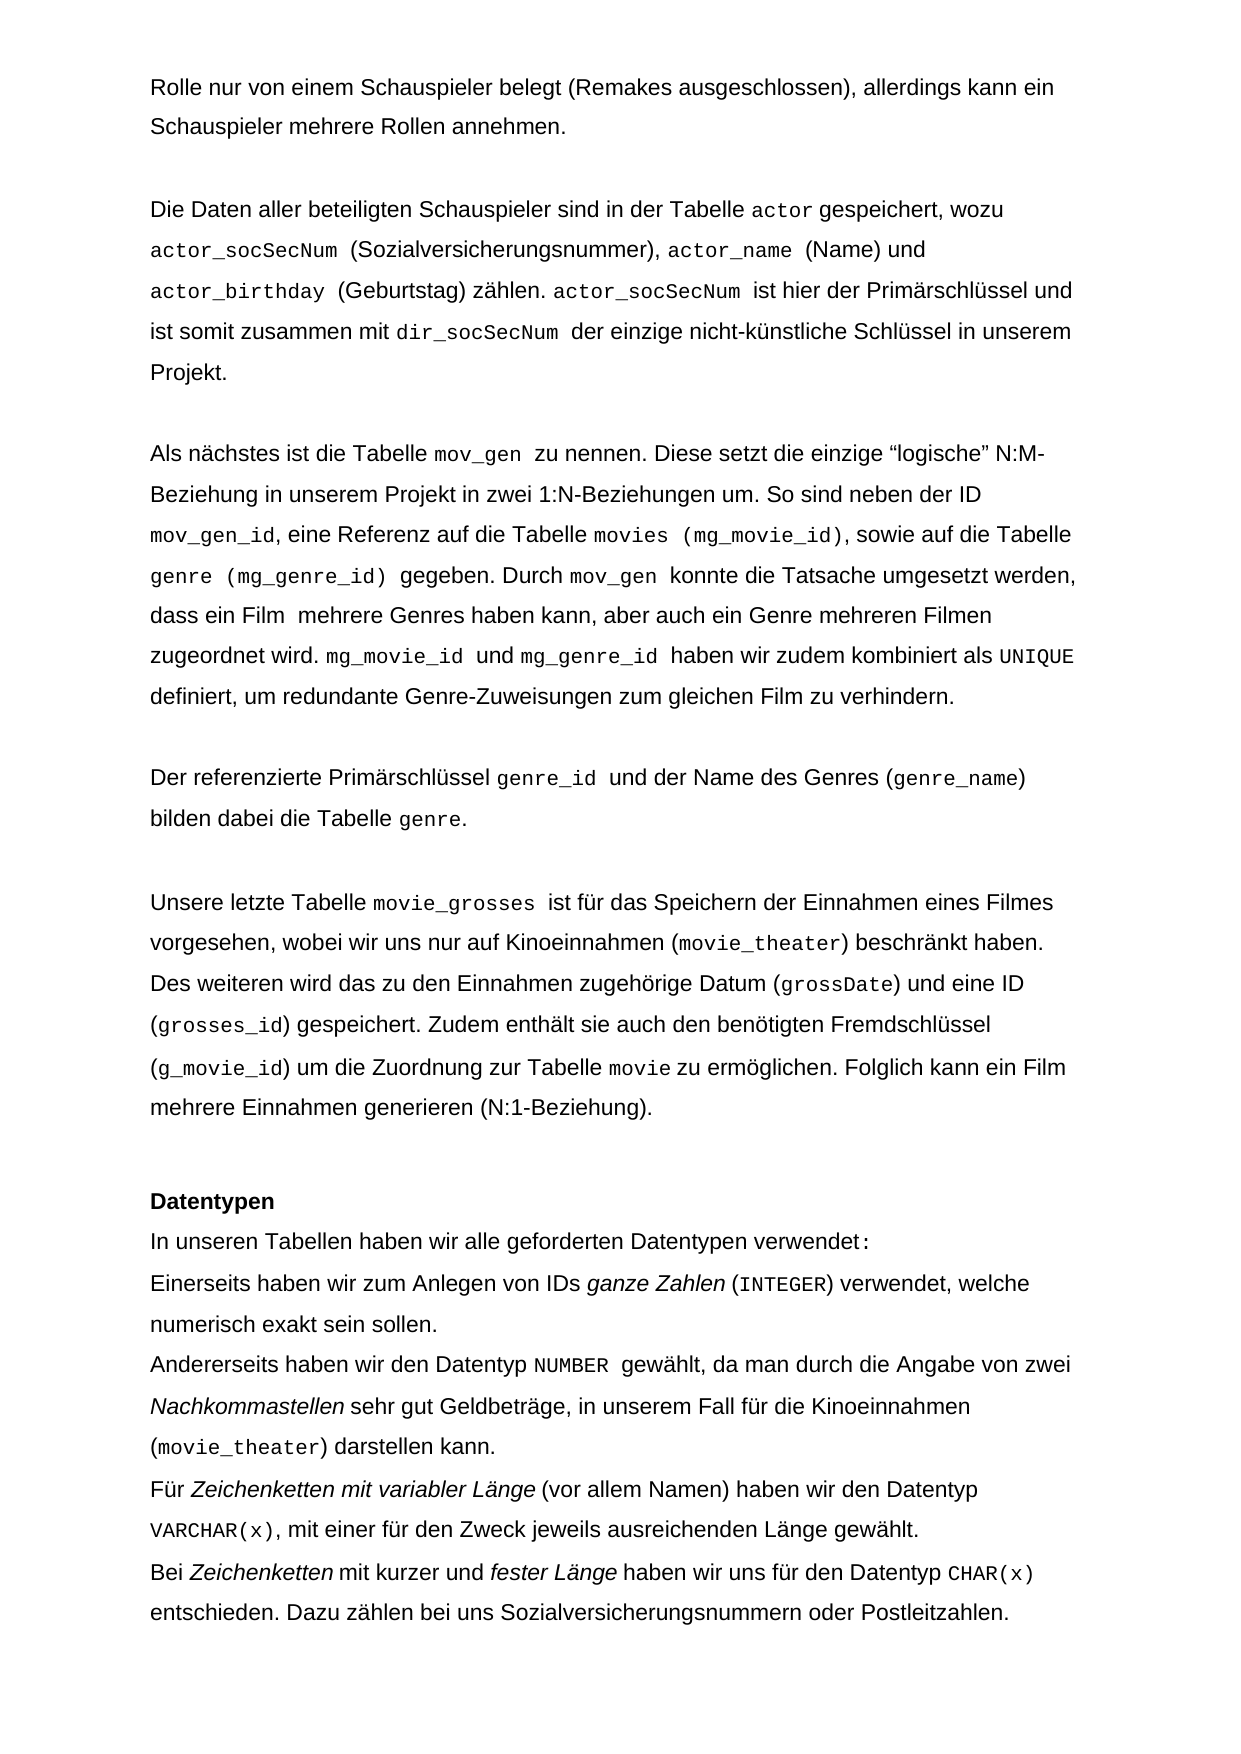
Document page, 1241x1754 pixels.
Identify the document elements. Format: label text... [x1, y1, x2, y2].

text Andererseits haben wir den Datentyp NUMBER gewählt, da man durch die Angabe von zwei Nachkommastellen sehr gut Geldbeträge, in unserem Fall für die Kinoeinnahmen (movie_theater) darstellen kann. [150, 1351, 1090, 1461]
text Datentypen [150, 1188, 1090, 1215]
text Als nächstes ist die Tabelle mov_gen zu nennen. Diese setzt die einzige “logische” N:M-Beziehung in unserem Projekt in zwei 1:N-Beziehungen um. So sind neben der ID mov_gen_id, eine Referenz auf die Tabelle movies (mg_movie_id), sowie auf die Tabelle genre (mg_genre_id) gegeben. Durch mov_gen konnte die Tatsache umgesetzt werden, dass ein Film mehrere Genres haben kann, aber auch ein Genre mehreren Filmen zugeordnet wird. mg_movie_id und mg_genre_id haben wir zudem kombiniert als UNIQUE definiert, um redundante Genre-Zuweisungen zum gleichen Film zu verhindern. [150, 440, 1090, 709]
text Einerseits haben wir zum Anlegen von IDs ganze Zahlen (INTEGER) verwendet, welche numerisch exakt sein sollen. [150, 1269, 1090, 1337]
text Für Zeichenketten mit variabler Länge (vor allem Namen) haben wir den Datentyp VARCHAR(x), mit einer für den Zweck jeweils ausreichenden Länge gewählt. [150, 1475, 1090, 1544]
text Der referenzierte Primärschlüssel genre_id und der Name des Genres (genre_name) bilden dabei die Tabelle genre. [150, 764, 1090, 833]
text Rolle nur von einem Schauspieler belegt (Remakes ausgeschlossen), allerdings kann ein Schauspieler mehrere Rollen annehmen. [150, 74, 1090, 140]
text Die Daten aller beteiligten Schauspieler sind in der Tabelle actor gespeichert, wozu actor_socSecNum (Sozialversicherungsnummer), actor_name (Name) und actor_birthday (Geburtstag) zählen. actor_socSecNum ist hier der Primärschlüssel und ist somit zusammen mit dir_socSecNum der einzige nicht-künstliche Schlüssel in unserem Projekt. [150, 195, 1090, 385]
text Bei Zeichenketten mit kurzer und fester Länge haben wir uns für den Datentyp CHAR(x) entschieden. Dazu zählen bei uns Sozialversicherungsnummern oder Postleitzahlen. [150, 1558, 1090, 1626]
text Unsere letzte Tabelle movie_grosses ist für das Speichern der Einnahmen eines Filmes vorgesehen, wobei wir uns nur auf Kinoeinnahmen (movie_theater) beschränkt haben. Des weiteren wird das zu den Einnahmen zugehörige Datum (grossDate) und eine ID (grosses_id) gespeichert. Zudem enthält sie auch den benötigten Fremdschlüssel (g_movie_id) um die Zuordnung zur Tabelle movie zu ermöglichen. Folglich kann ein Film mehrere Einnahmen generieren (N:1-Beziehung). [150, 888, 1090, 1121]
text In unseren Tabellen haben wir alle geforderten Datentypen verwendet: [150, 1228, 1090, 1256]
